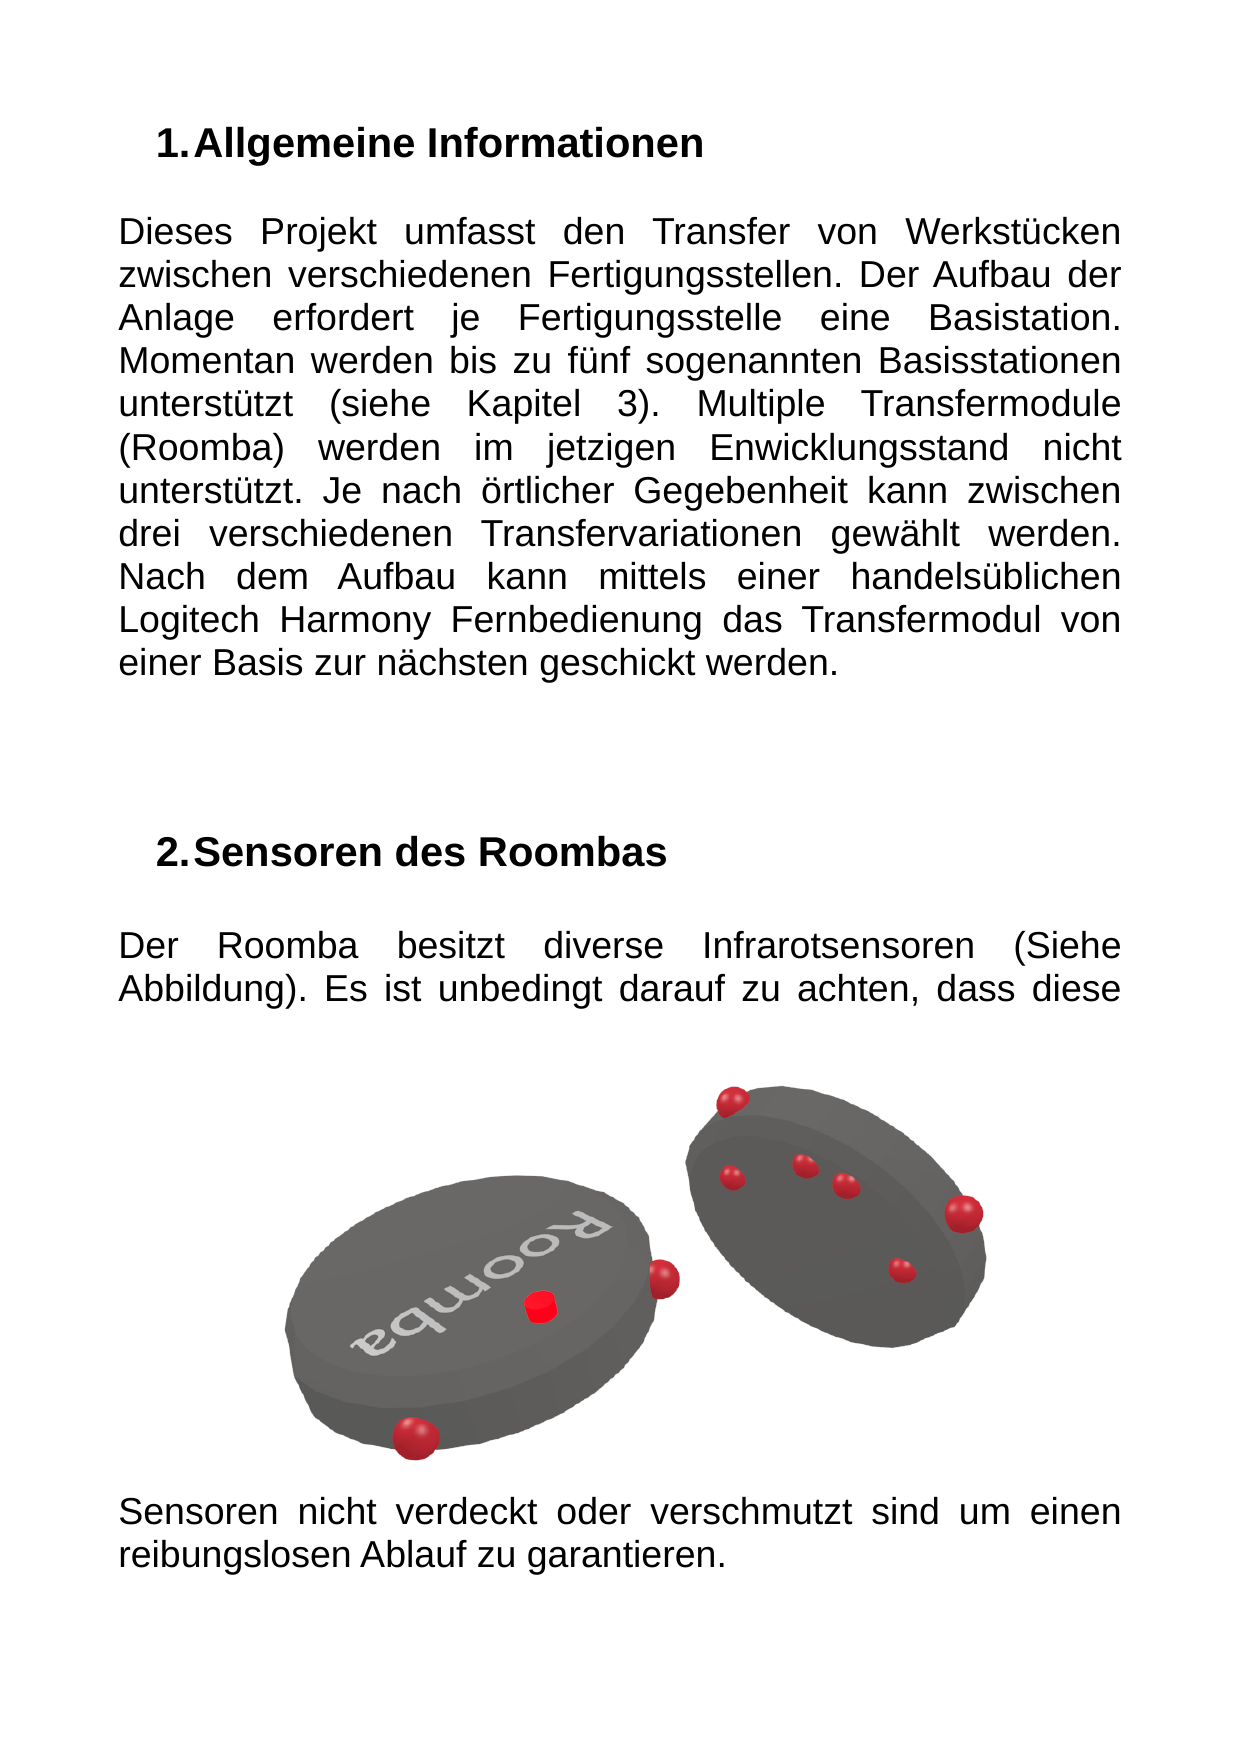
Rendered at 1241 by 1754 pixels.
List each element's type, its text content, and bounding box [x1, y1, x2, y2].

list Sensoren des Roombas [156, 827, 1122, 875]
picture [220, 1039, 1020, 1490]
text Dieses Projekt umfasst den Transfer von Werkstücken zwischen verschiedenen Fertigungsstellen. Der Aufbau der Anlage erfordert je Fertigungsstelle eine Basistation. Momentan werden bis zu fünf sogenannten Basisstationen unterstützt (siehe Kapitel 3). Multiple Transfermodule (Roomba) werden im jetzigen Enwicklungsstand nicht unterstützt. Je nach örtlicher Gegebenheit kann zwischen drei verschiedenen Transfervariationen gewählt werden. Nach dem Aufbau kann mittels einer handelsüblichen Logitech Harmony Fernbedienung das Transfermodul von einer Basis zur nächsten geschickt werden. [118, 209, 1122, 683]
text Der Roomba besitzt diverse Infrarotsensoren (Siehe Abbildung). Es ist unbedingt darauf zu achten, dass diese Sensoren nicht verdeckt oder verschmutzt sind um einen reibungslosen Ablauf zu garantieren. [118, 923, 1122, 1576]
list Allgemeine Informationen [156, 118, 1122, 166]
